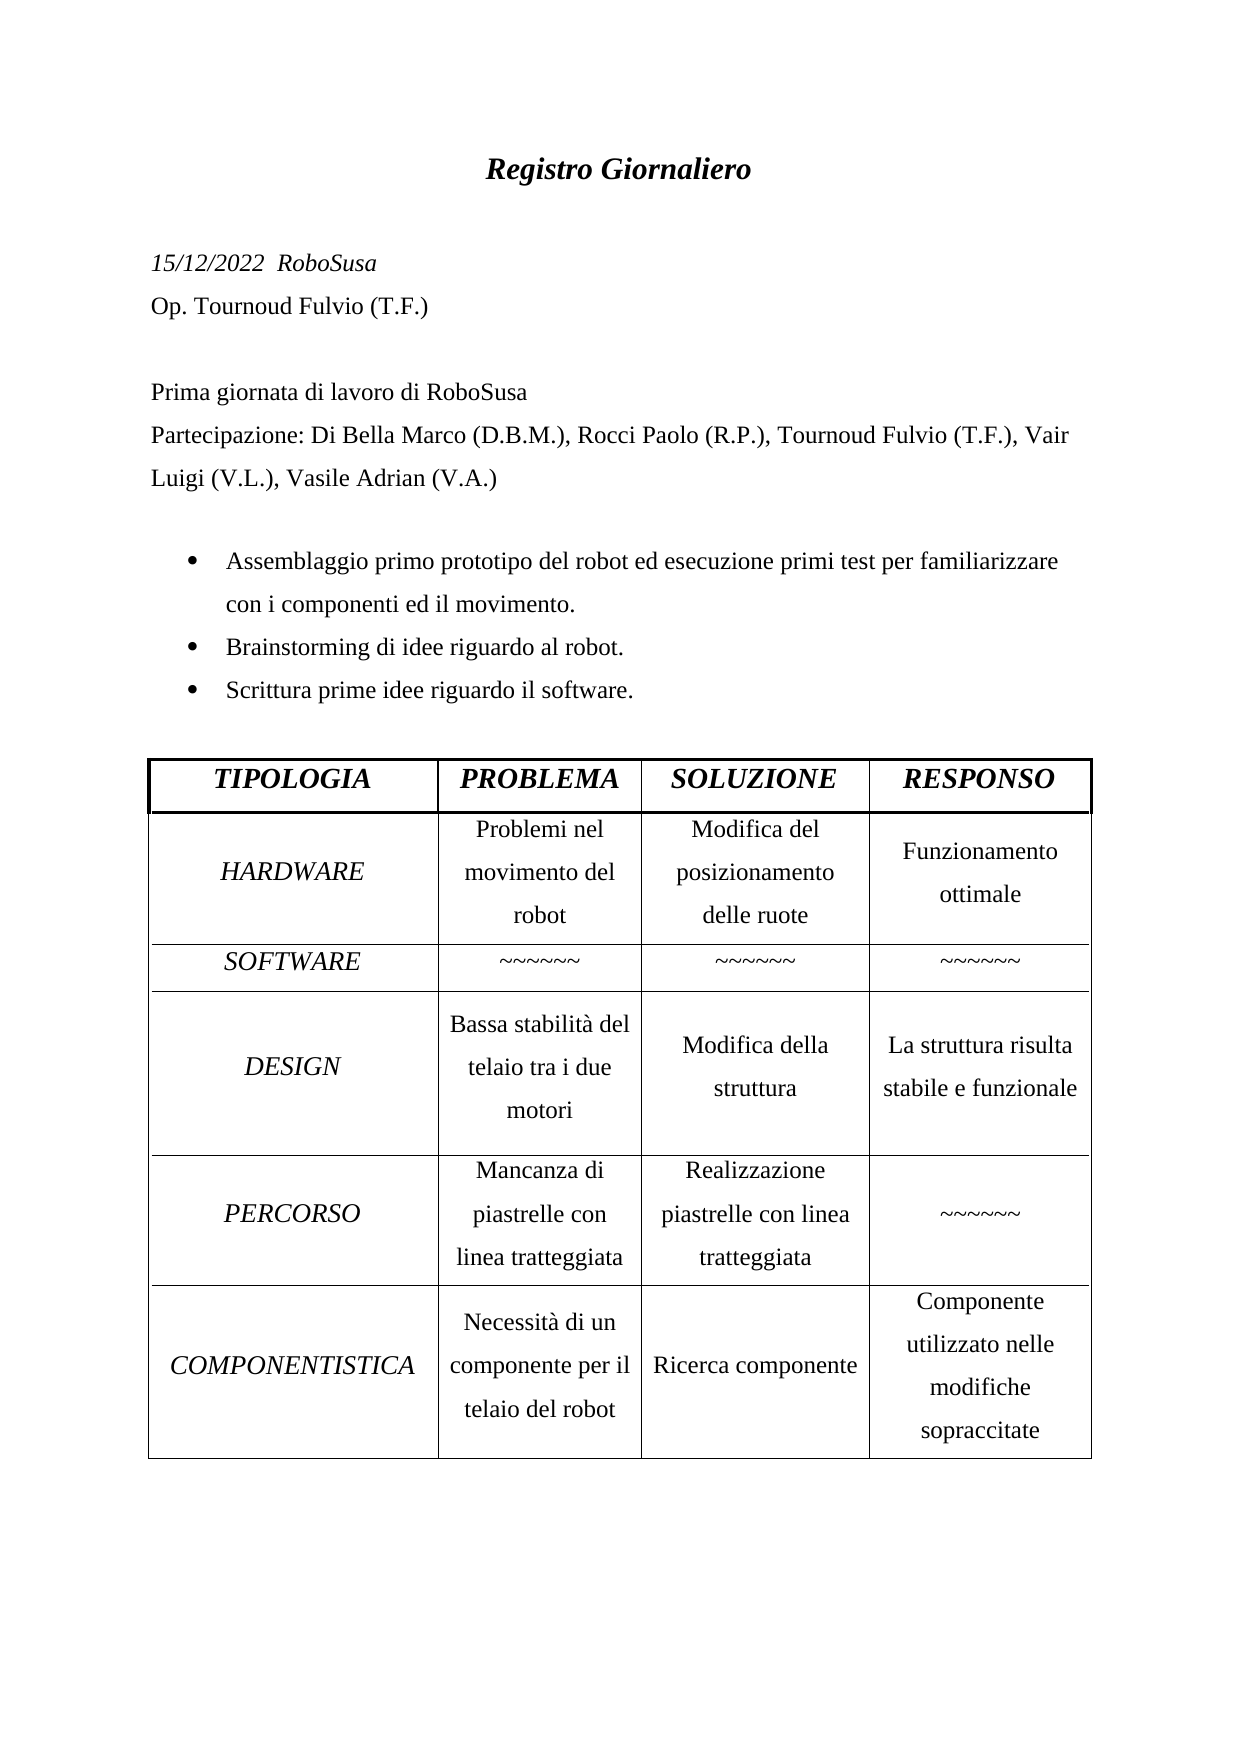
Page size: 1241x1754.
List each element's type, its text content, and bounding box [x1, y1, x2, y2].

table_cell Modifica della struttura [642, 992, 869, 1154]
table_header PROBLEMA [439, 761, 641, 811]
table_cell DESIGN [149, 991, 438, 1154]
text Registro Giornaliero [151, 151, 1089, 187]
table_cell Realizzazione piastrelle con linea tratteggiata [642, 1156, 869, 1285]
table_cell SOFTWARE [149, 944, 438, 991]
table_cell COMPONENTISTICA [149, 1285, 438, 1458]
table_cell ~~~~~~ [870, 944, 1091, 991]
table_cell ~~~~~~ [439, 945, 641, 991]
text 15/12/2022 RoboSusa [151, 248, 1089, 276]
table_cell Problemi nel movimento del robot [439, 814, 641, 943]
list Assemblaggio primo prototipo del robot ed esecuzione primi test per familiarizzare con i componenti ed il movimento. [188, 546, 1089, 618]
table_header TIPOLOGIA [151, 761, 437, 811]
list Scrittura prime idee riguardo il software. [188, 675, 1089, 704]
table_cell ~~~~~~ [870, 1155, 1091, 1285]
table_cell ~~~~~~ [642, 945, 869, 991]
text Op. Tournoud Fulvio (T.F.) [151, 291, 1089, 319]
text Partecipazione: Di Bella Marco (D.B.M.), Rocci Paolo (R.P.), Tournoud Fulvio (T.F.), Vair Luigi (V.L.), Vasile Adrian (V.A.) [151, 420, 1089, 492]
table_header SOLUZIONE [642, 761, 869, 811]
table_cell Bassa stabilità del telaio tra i due motori [439, 992, 641, 1154]
table_cell Necessità di un componente per il telaio del robot [439, 1286, 641, 1458]
table_cell Funzionamento ottimale [870, 811, 1091, 943]
table_cell Mancanza di piastrelle con linea tratteggiata [439, 1156, 641, 1285]
table_cell HARDWARE [149, 812, 438, 943]
list Brainstorming di idee riguardo al robot. [188, 632, 1089, 661]
table_cell PERCORSO [149, 1155, 438, 1285]
table_cell Componente utilizzato nelle modifiche sopraccitate [870, 1285, 1091, 1458]
table_cell La struttura risulta stabile e funzionale [870, 991, 1091, 1154]
text Prima giornata di lavoro di RoboSusa [151, 377, 1089, 406]
table_cell Modifica del posizionamento delle ruote [642, 814, 869, 943]
table_header RESPONSO [870, 761, 1090, 811]
table_cell Ricerca componente [642, 1286, 869, 1458]
